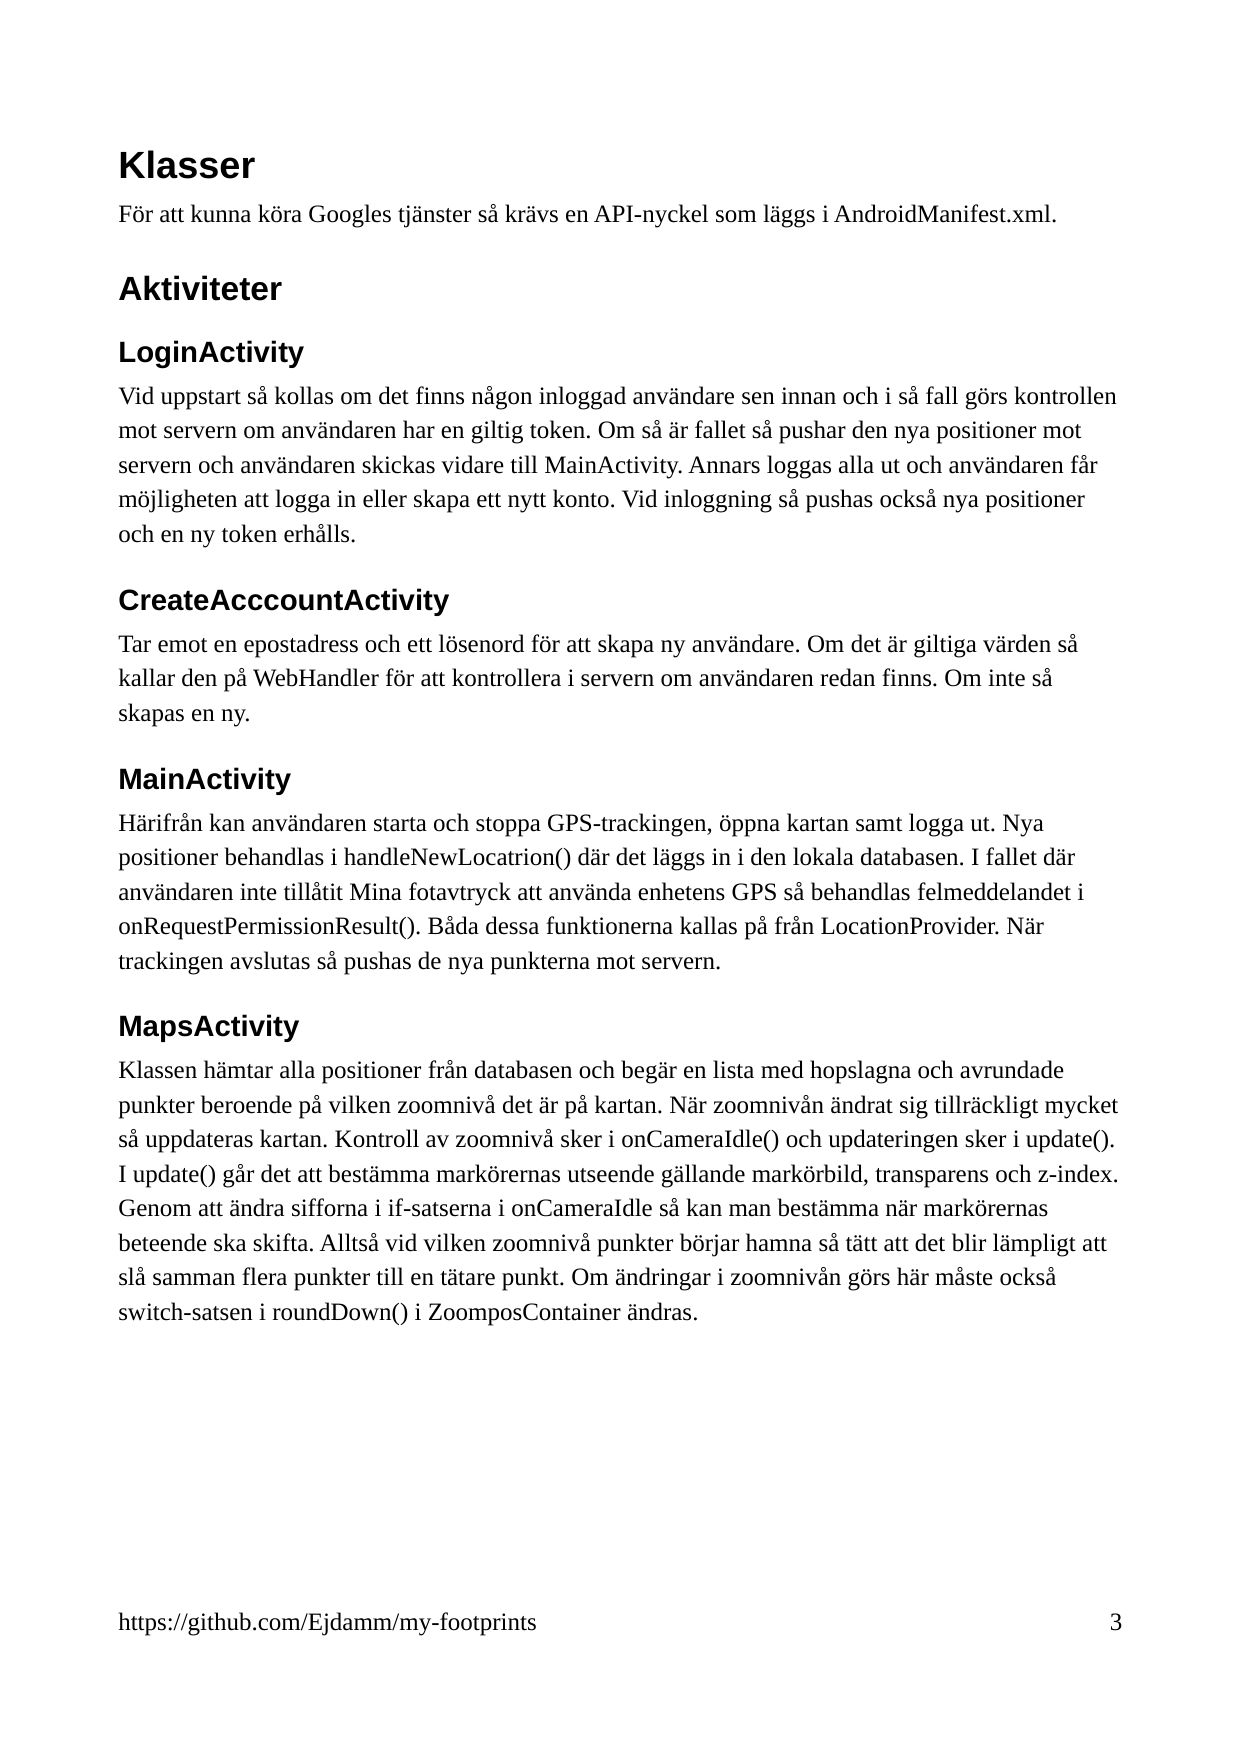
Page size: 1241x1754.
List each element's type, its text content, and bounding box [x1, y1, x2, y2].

text Tar emot en epostadress och ett lösenord för att skapa ny användare. Om det är giltiga värden så kallar den på WebHandler för att kontrollera i servern om användaren redan finns. Om inte så skapas en ny. [118, 629, 1122, 727]
text Klassen hämtar alla positioner från databasen och begär en lista med hopslagna och avrundade punkter beroende på vilken zoomnivå det är på kartan. När zoomnivån ändrat sig tillräckligt mycket så uppdateras kartan. Kontroll av zoomnivå sker i onCameraIdle() och updateringen sker i update(). I update() går det att bestämma markörernas utseende gällande markörbild, transparens och z-index. Genom att ändra sifforna i if-satserna i onCameraIdle så kan man bestämma när markörernas beteende ska skifta. Alltså vid vilken zoomnivå punkter börjar hamna så tätt att det blir lämpligt att slå samman flera punkter till en tätare punkt. Om ändringar i zoomnivån görs här måste också switch-satsen i roundDown() i ZoomposContainer ändras. [118, 1056, 1122, 1326]
subtitle Klasser [118, 143, 1122, 187]
subtitle MainActivity [118, 762, 1122, 795]
subtitle Aktiviteter [118, 269, 1122, 308]
text Härifrån kan användaren starta och stoppa GPS-trackingen, öppna kartan samt logga ut. Nya positioner behandlas i handleNewLocatrion() där det läggs in i den lokala databasen. I fallet där användaren inte tillåtit Mina fotavtryck att använda enhetens GPS så behandlas felmeddelandet i onRequestPermissionResult(). Båda dessa funktionerna kallas på från LocationProvider. När trackingen avslutas så pushas de nya punkterna mot servern. [118, 808, 1122, 974]
subtitle LoginActivity [118, 335, 1122, 369]
text För att kunna köra Googles tjänster så krävs en API-nyckel som läggs i AndroidManifest.xml. [118, 199, 1122, 228]
text Vid uppstart så kollas om det finns någon inloggad användare sen innan och i så fall görs kontrollen mot servern om användaren har en giltig token. Om så är fallet så pushar den nya positioner mot servern och användaren skickas vidare till MainActivity. Annars loggas alla ut och användaren får möjligheten att logga in eller skapa ett nytt konto. Vid inloggning så pushas också nya positioner och en ny token erhålls. [118, 381, 1122, 548]
subtitle MapsActivity [118, 1009, 1122, 1043]
subtitle CreateAcccountActivity [118, 583, 1122, 616]
